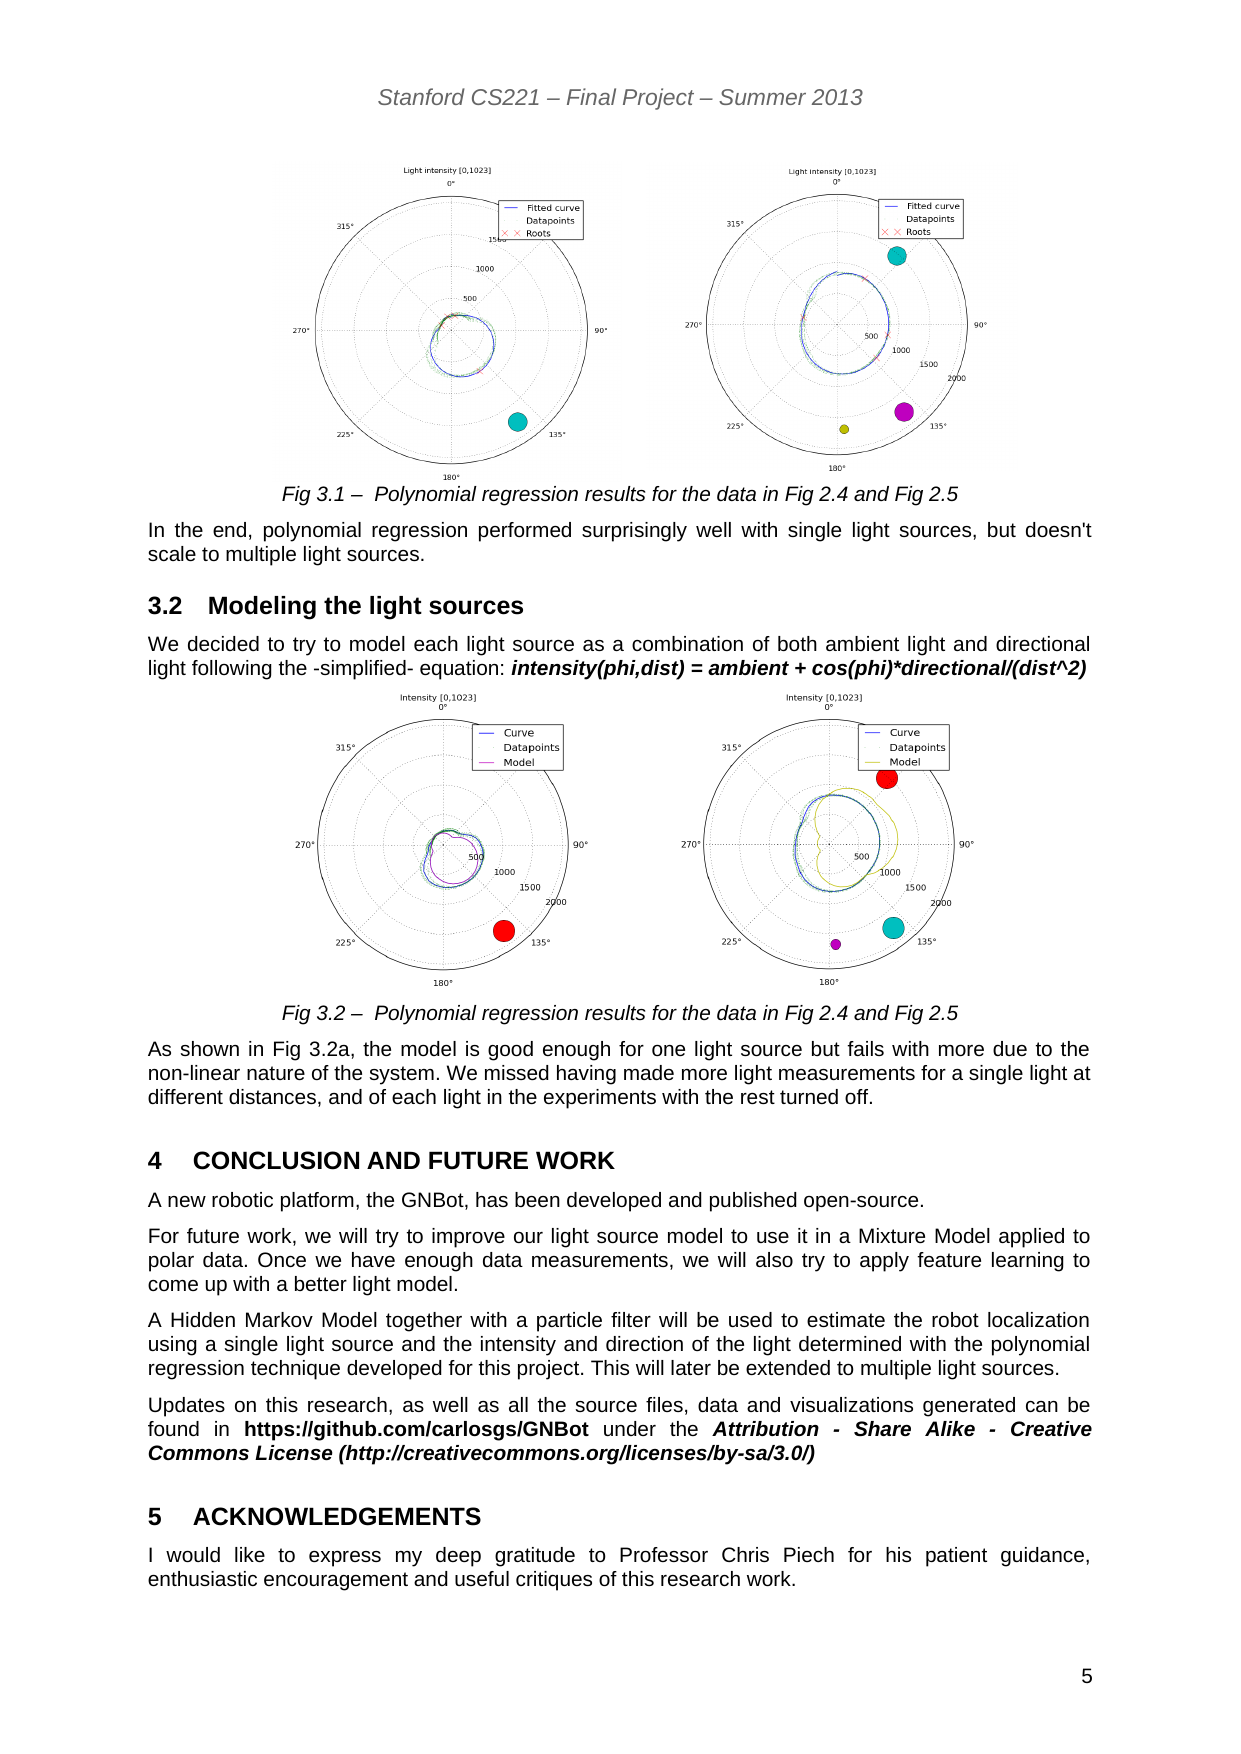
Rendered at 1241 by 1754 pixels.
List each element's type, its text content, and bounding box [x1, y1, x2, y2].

text A new robotic platform, the GNBot, has been developed and published open-source. [148, 1187, 1092, 1211]
picture [272, 161, 622, 482]
text Updates on this research, as well as all the source files, data and visualizations generated can be found in https://github.com/carlosgs/GNBot under the Attribution - Share Alike - Creative Commons License (http://creativecommons.org/licenses/by-sa/3.0/) [148, 1393, 1092, 1464]
text I would like to express my deep gratitude to Professor Chris Piech for his patient guidance, enthusiastic encouragement and useful critiques of this research work. [148, 1543, 1092, 1591]
subtitle Modeling the light sources [148, 591, 1092, 620]
text In the end, polynomial regression performed surprisingly well with single light sources, but doesn't scale to multiple light sources. [148, 518, 1092, 566]
text As shown in Fig 3.2a, the model is good enough for one light source but fails with more due to the non-linear nature of the system. We missed having made more light measurements for a single light at different distances, and of each light in the experiments with the rest turned off. [148, 1037, 1092, 1109]
text For future work, we will try to improve our light source model to use it in a Mixture Model applied to polar data. Once we have enough data measurements, we will also try to apply feature learning to come up with a better light model. [148, 1224, 1092, 1296]
text We decided to try to model each light source as a combination of both ambient light and directional light following the -simplified- equation: intensity(phi,dist) = ambient + cos(phi)*directional/(dist^2) [148, 632, 1092, 680]
subtitle ACKNOWLEDGEMENTS [148, 1502, 1092, 1531]
text Fig 3.2 – Polynomial regression results for the data in Fig 2.4 and Fig 2.5 [148, 693, 1092, 1024]
text Fig 3.1 – Polynomial regression results for the data in Fig 2.4 and Fig 2.5 [148, 151, 1092, 506]
text A Hidden Markov Model together with a particle filter will be used to estimate the robot localization using a single light source and the intensity and direction of the light determined with the polynomial regression technique developed for this project. This will later be extended to multiple light sources. [148, 1308, 1092, 1380]
picture [230, 688, 1031, 1001]
picture [646, 162, 1018, 471]
subtitle CONCLUSION AND FUTURE WORK [148, 1146, 1092, 1175]
